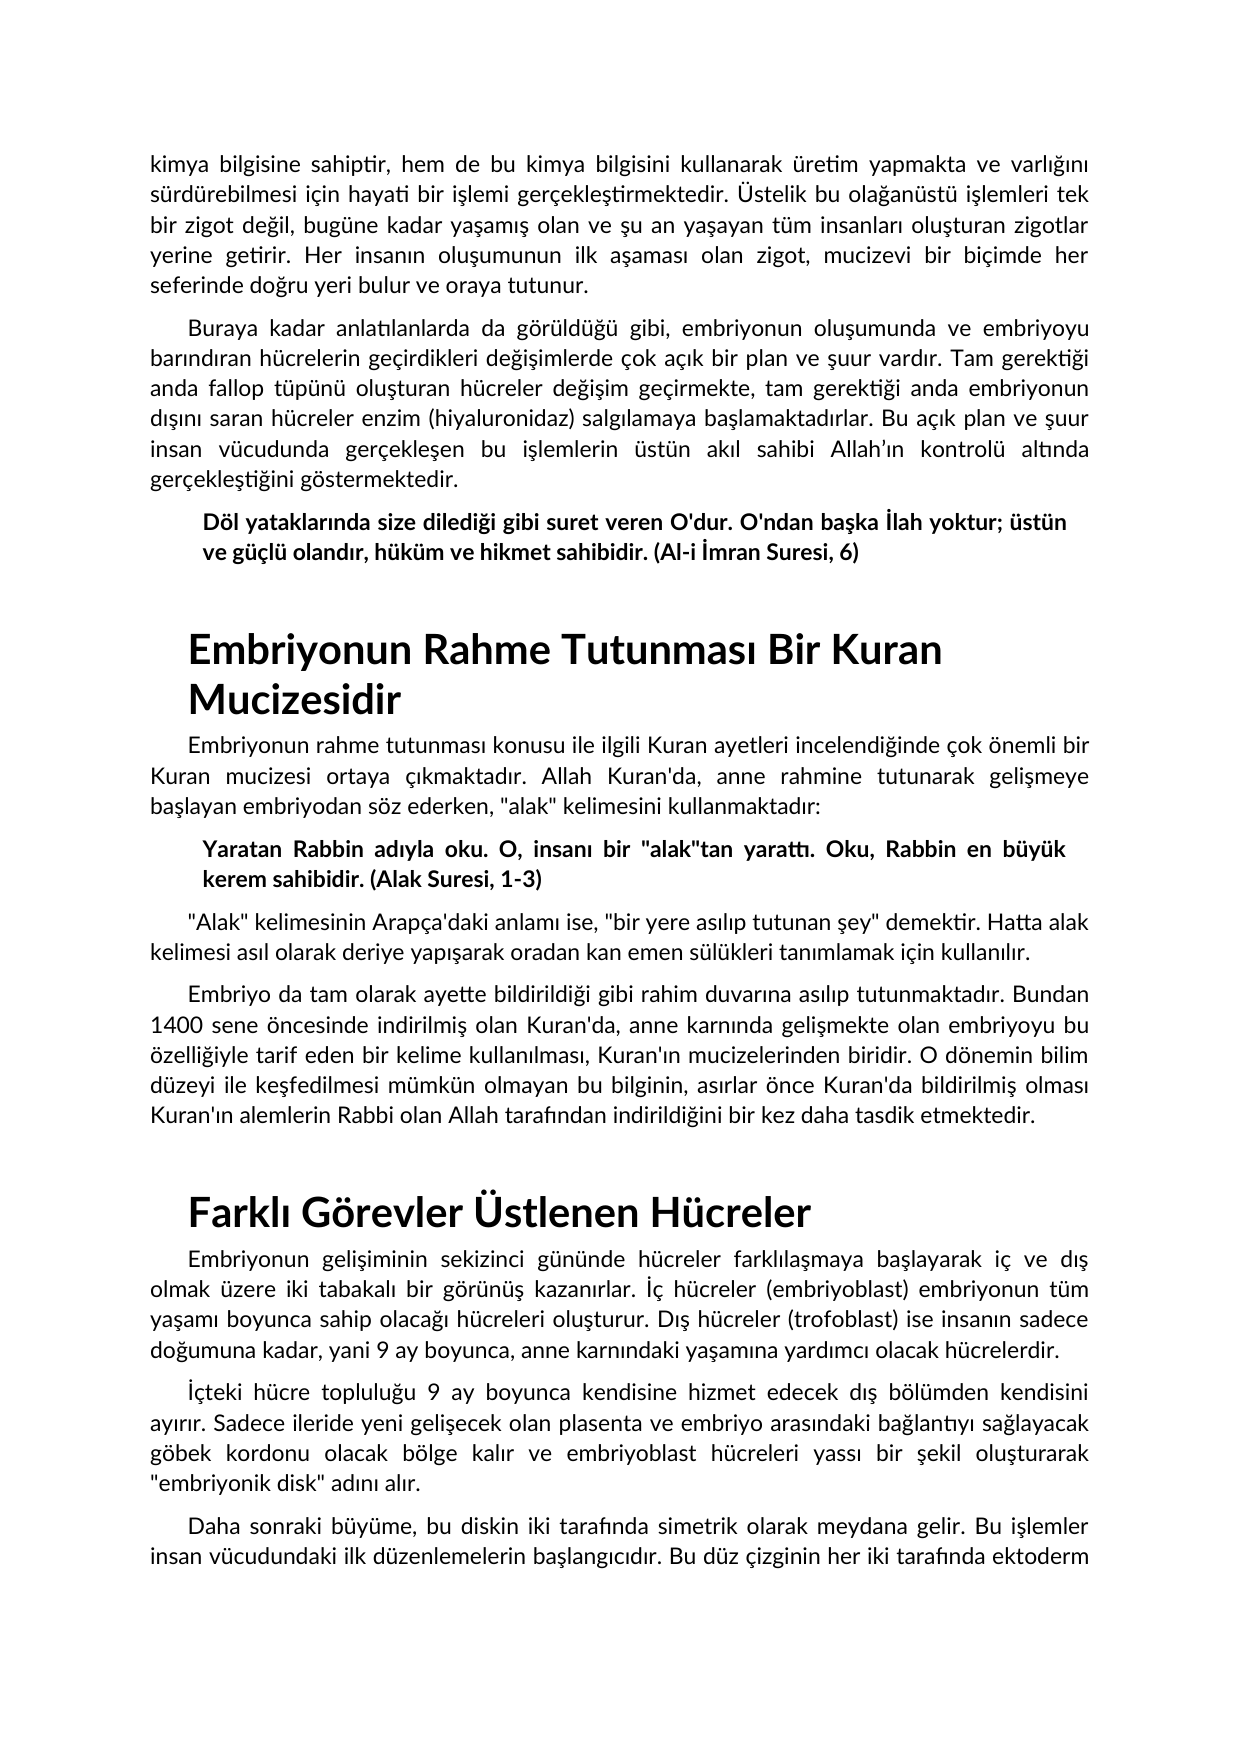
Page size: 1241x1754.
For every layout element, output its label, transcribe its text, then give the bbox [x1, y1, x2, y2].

text Buraya kadar anlatılanlarda da görüldüğü gibi, embriyonun oluşumunda ve embriyoyu barındıran hücrelerin geçirdikleri değişimlerde çok açık bir plan ve şuur vardır. Tam gerektiği anda fallop tüpünü oluşturan hücreler değişim geçirmekte, tam gerektiği anda embriyonun dışını saran hücreler enzim (hiyaluronidaz) salgılamaya başlamaktadırlar. Bu açık plan ve şuur insan vücudunda gerçekleşen bu işlemlerin üstün akıl sahibi Allah’ın kontrolü altında gerçekleştiğini göstermektedir. [150, 313, 1090, 492]
text Döl yataklarında size dilediği gibi suret veren O'dur. O'ndan başka İlah yoktur; üstün ve güçlü olandır, hüküm ve hikmet sahibidir. (Al-i İmran Suresi, 6) [202, 507, 1068, 565]
subtitle Farklı Görevler Üstlenen Hücreler [187, 1186, 1090, 1236]
text kimya bilgisine sahiptir, hem de bu kimya bilgisini kullanarak üretim yapmakta ve varlığını sürdürebilmesi için hayati bir işlemi gerçekleştirmektedir. Üstelik bu olağanüstü işlemleri tek bir zigot değil, bugüne kadar yaşamış olan ve şu an yaşayan tüm insanları oluşturan zigotlar yerine getirir. Her insanın oluşumunun ilk aşaması olan zigot, mucizevi bir biçimde her seferinde doğru yeri bulur ve oraya tutunur. [150, 150, 1090, 298]
text Embriyonun gelişiminin sekizinci gününde hücreler farklılaşmaya başlayarak iç ve dış olmak üzere iki tabakalı bir görünüş kazanırlar. İç hücreler (embriyoblast) embriyonun tüm yaşamı boyunca sahip olacağı hücreleri oluşturur. Dış hücreler (trofoblast) ise insanın sadece doğumuna kadar, yani 9 ay boyunca, anne karnındaki yaşamına yardımcı olacak hücrelerdir. [150, 1245, 1090, 1363]
text Embriyonun rahme tutunması konusu ile ilgili Kuran ayetleri incelendiğinde çok önemli bir Kuran mucizesi ortaya çıkmaktadır. Allah Kuran'da, anne rahmine tutunarak gelişmeye başlayan embriyodan söz ederken, "alak" kelimesini kullanmaktadır: [150, 731, 1090, 819]
subtitle Embriyonun Rahme Tutunması Bir Kuran Mucizesidir [187, 623, 1090, 723]
text Yaratan Rabbin adıyla oku. O, insanı bir "alak"tan yarattı. Oku, Rabbin en büyük kerem sahibidir. (Alak Suresi, 1-3) [202, 834, 1068, 892]
text "Alak" kelimesinin Arapça'daki anlamı ise, "bir yere asılıp tutunan şey" demektir. Hatta alak kelimesi asıl olarak deriye yapışarak oradan kan emen sülükleri tanımlamak için kullanılır. [150, 907, 1090, 965]
text Daha sonraki büyüme, bu diskin iki tarafında simetrik olarak meydana gelir. Bu işlemler insan vücudundaki ilk düzenlemelerin başlangıcıdır. Bu düz çizginin her iki tarafında ektoderm [150, 1511, 1090, 1569]
text İçteki hücre topluluğu 9 ay boyunca kendisine hizmet edecek dış bölümden kendisini ayırır. Sadece ileride yeni gelişecek olan plasenta ve embriyo arasındaki bağlantıyı sağlayacak göbek kordonu olacak bölge kalır ve embriyoblast hücreleri yassı bir şekil oluşturarak "embriyonik disk" adını alır. [150, 1378, 1090, 1496]
text Embriyo da tam olarak ayette bildirildiği gibi rahim duvarına asılıp tutunmaktadır. Bundan 1400 sene öncesinde indirilmiş olan Kuran'da, anne karnında gelişmekte olan embriyoyu bu özelliğiyle tarif eden bir kelime kullanılması, Kuran'ın mucizelerinden biridir. O dönemin bilim düzeyi ile keşfedilmesi mümkün olmayan bu bilginin, asırlar önce Kuran'da bildirilmiş olması Kuran'ın alemlerin Rabbi olan Allah tarafından indirildiğini bir kez daha tasdik etmektedir. [150, 980, 1090, 1128]
